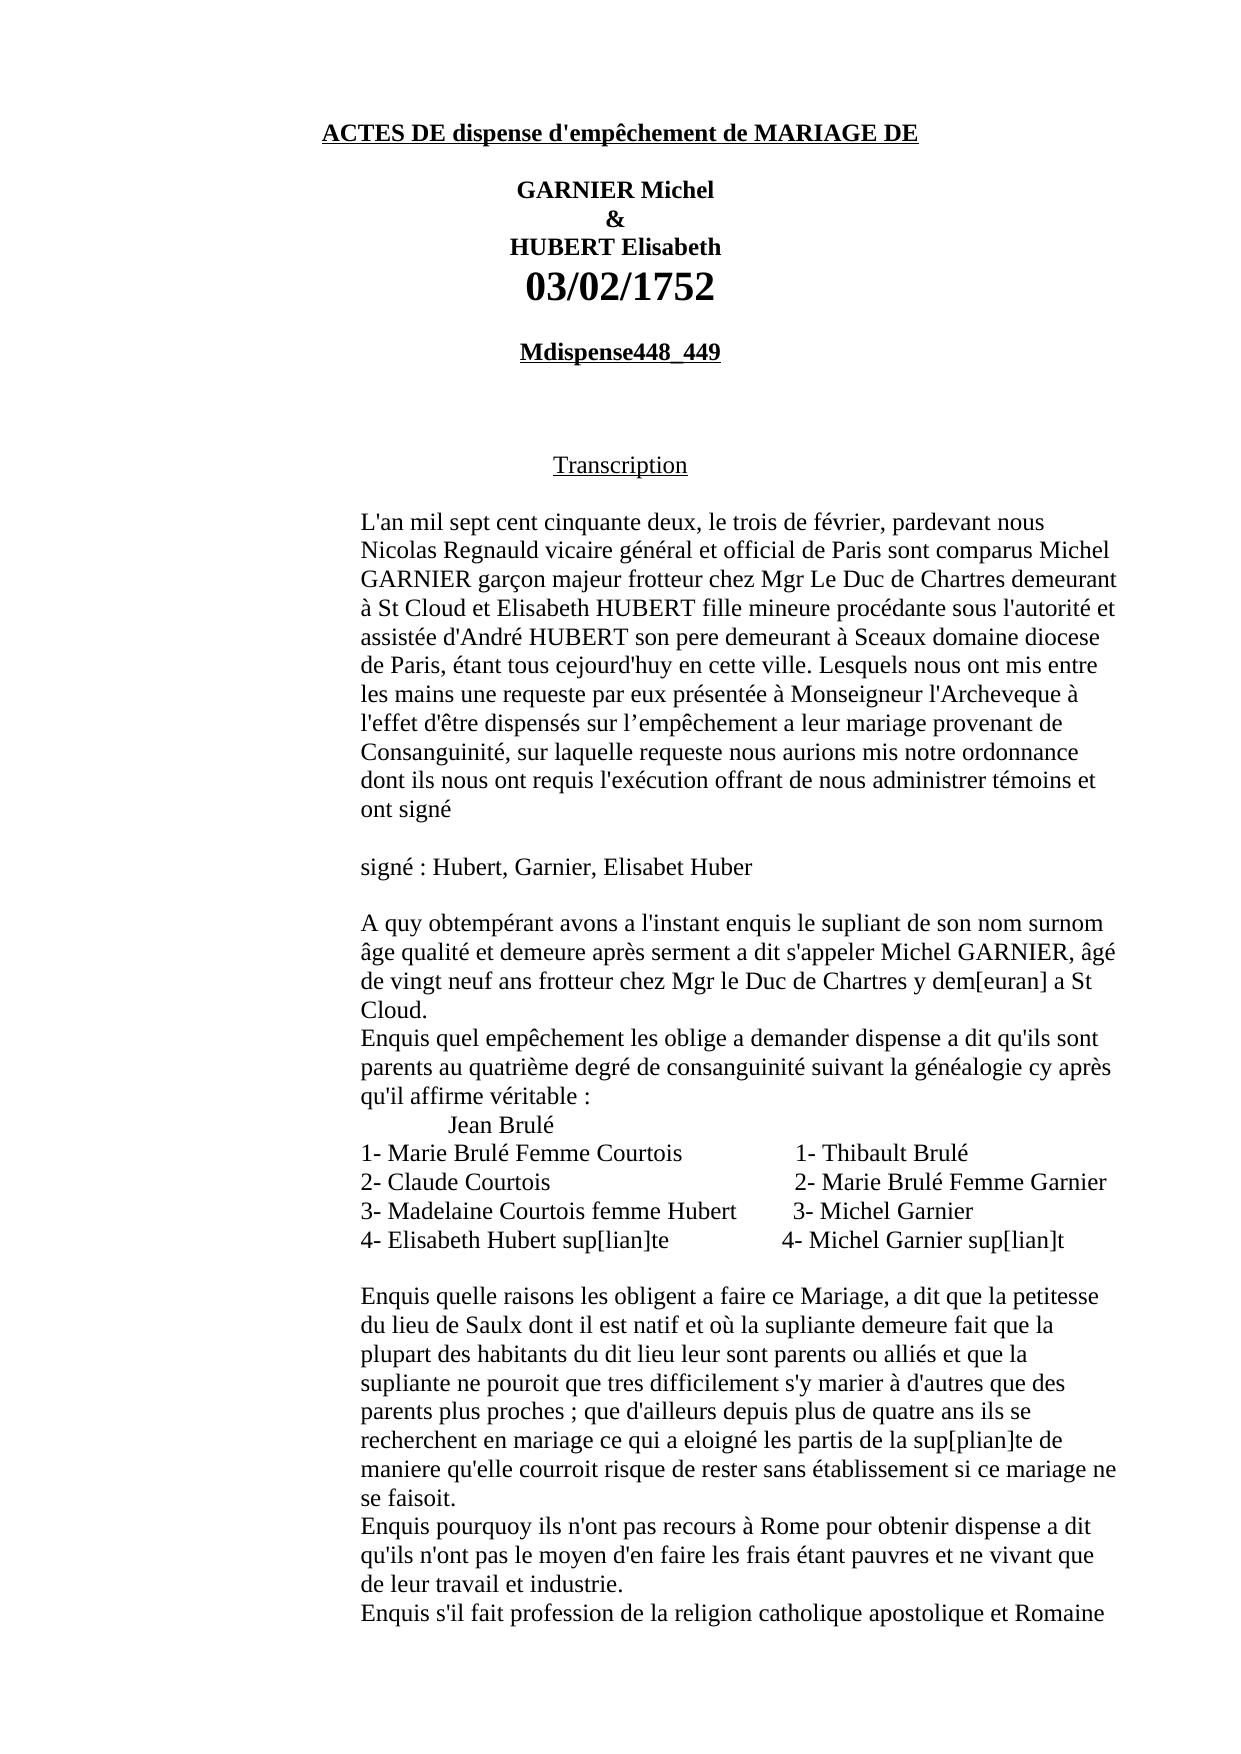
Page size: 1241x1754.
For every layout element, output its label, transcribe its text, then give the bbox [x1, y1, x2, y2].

text signé : Hubert, Garnier, Elisabet Huber [360, 852, 1122, 880]
text Enquis quel empêchement les oblige a demander dispense a dit qu'ils sont parents au quatrième degré de consanguinité suivant la généalogie cy après qu'il affirme véritable : [360, 1023, 1122, 1110]
text Mdispense448_449 [118, 337, 1122, 366]
text Enquis quelle raisons les obligent a faire ce Mariage, a dit que la petitesse du lieu de Saulx dont il est natif et où la supliante demeure fait que la plupart des habitants du dit lieu leur sont parents ou alliés et que la supliante ne pouroit que tres difficilement s'y marier à d'autres que des parents plus proches ; que d'ailleurs depuis plus de quatre ans ils se recherchent en mariage ce qui a eloigné les partis de la sup[plian]te de maniere qu'elle courroit risque de rester sans établissement si ce mariage ne se faisoit. [360, 1281, 1122, 1511]
text 03/02/1752 [118, 261, 1122, 309]
text Enquis pourquoy ils n'ont pas recours à Rome pour obtenir dispense a dit qu'ils n'ont pas le moyen d'en faire les frais étant pauvres et ne vivant que de leur travail et industrie. [360, 1511, 1122, 1598]
text & [368, 204, 863, 232]
text 1- Marie Brulé Femme Courtois 1- Thibault Brulé [360, 1138, 1122, 1167]
text L'an mil sept cent cinquante deux, le trois de février, pardevant nous Nicolas Regnauld vicaire général et official de Paris sont comparus Michel GARNIER garçon majeur frotteur chez Mgr Le Duc de Chartres demeurant à St Cloud et Elisabeth HUBERT fille mineure procédante sous l'autorité et assistée d'André HUBERT son pere demeurant à Sceaux domaine diocese de Paris, étant tous cejourd'huy en cette ville. Lesquels nous ont mis entre les mains une requeste par eux présentée à Monseigneur l'Archeveque à l'effet d'être dispensés sur l’empêchement a leur mariage provenant de Consanguinité, sur laquelle requeste nous aurions mis notre ordonnance dont ils nous ont requis l'exécution offrant de nous administrer témoins et ont signé [360, 507, 1122, 823]
text ACTES DE dispense d'empêchement de MARIAGE DE [118, 118, 1122, 147]
text GARNIER Michel [368, 175, 863, 204]
text Enquis s'il fait profession de la religion catholique apostolique et Romaine [360, 1598, 1122, 1626]
text 3- Madelaine Courtois femme Hubert 3- Michel Garnier [360, 1196, 1122, 1225]
text Transcription [118, 450, 1122, 479]
text HUBERT Elisabeth [368, 232, 863, 261]
text A quy obtempérant avons a l'instant enquis le supliant de son nom surnom âge qualité et demeure après serment a dit s'appeler Michel GARNIER, âgé de vingt neuf ans frotteur chez Mgr le Duc de Chartres y dem[euran] a St Cloud. [360, 908, 1122, 1023]
text 2- Claude Courtois 2- Marie Brulé Femme Garnier [360, 1167, 1122, 1196]
text 4- Elisabeth Hubert sup[lian]te 4- Michel Garnier sup[lian]t [360, 1225, 1122, 1253]
text Jean Brulé [360, 1110, 1122, 1138]
